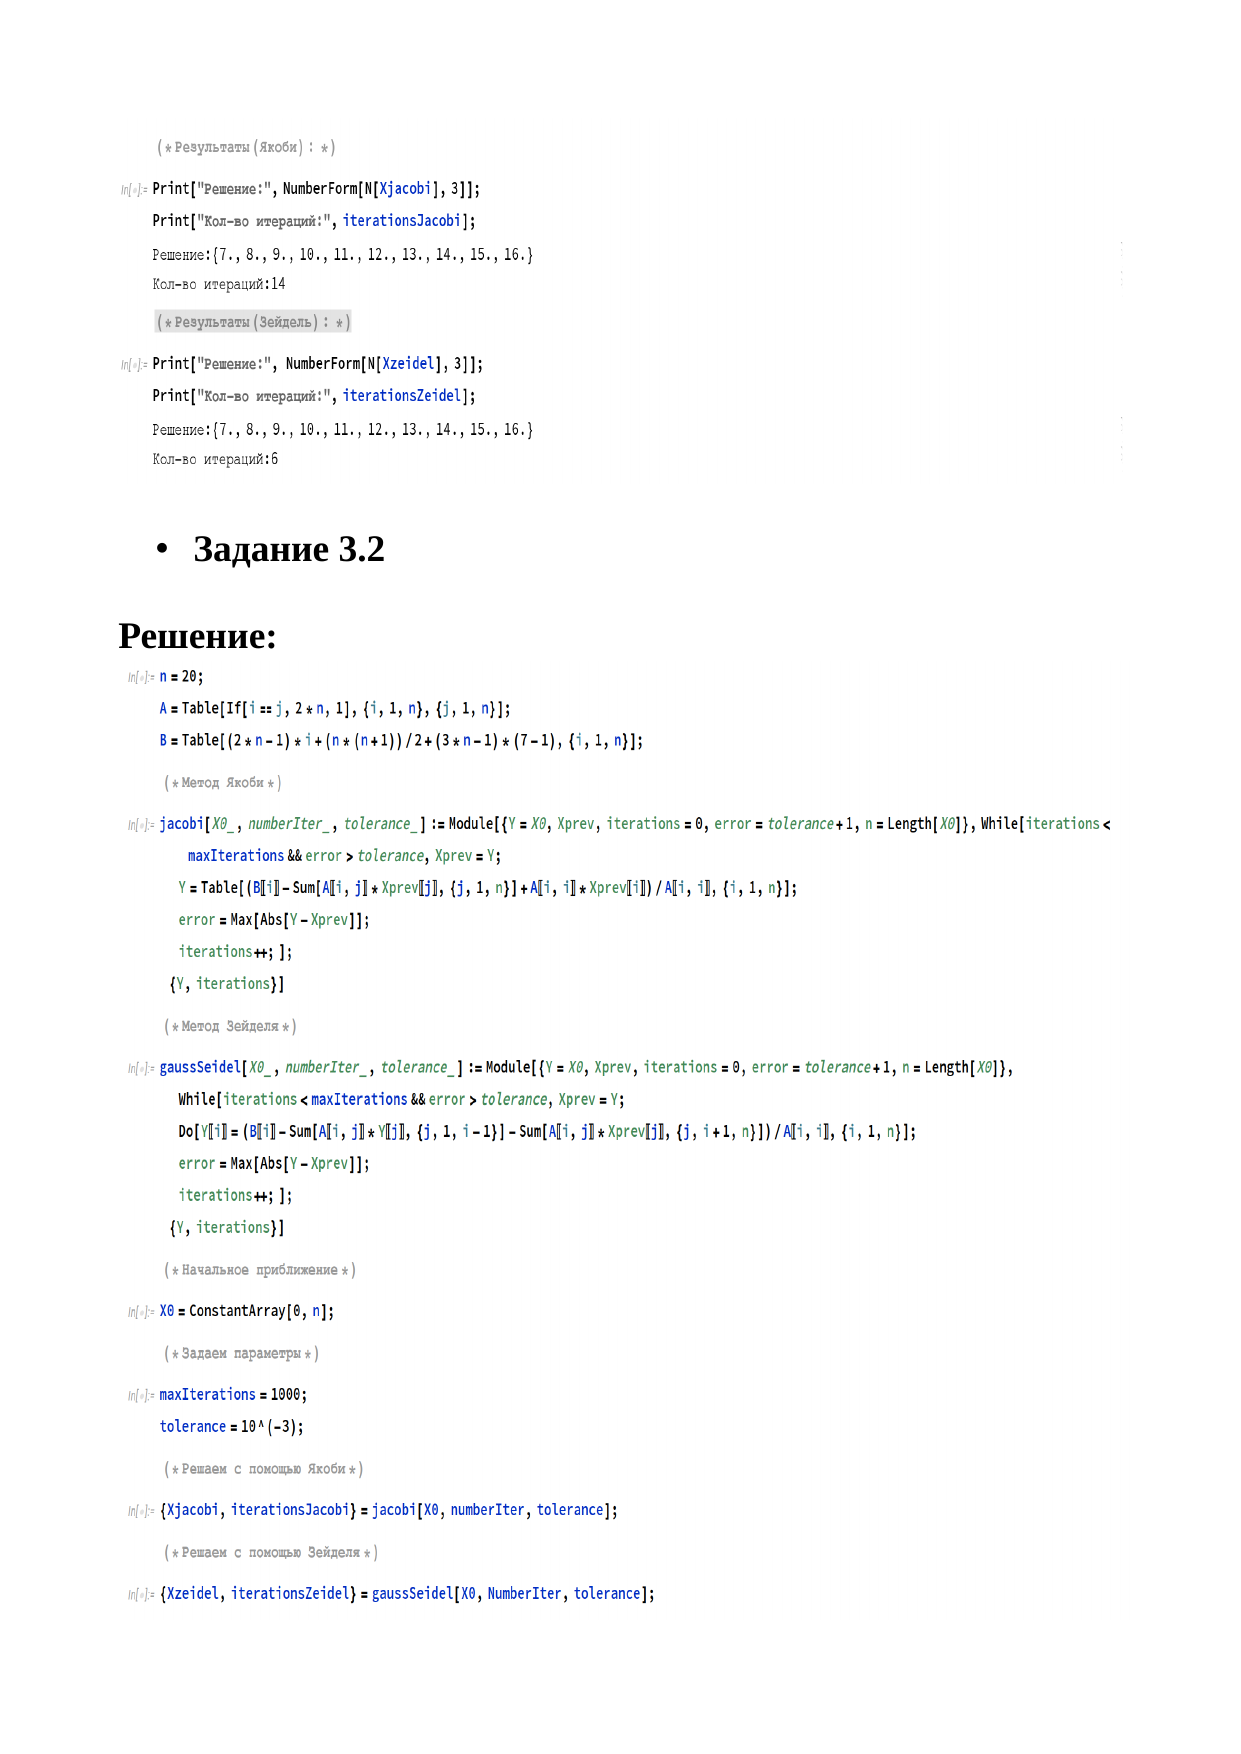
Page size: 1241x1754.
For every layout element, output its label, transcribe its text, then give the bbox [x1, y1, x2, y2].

text Решение: [118, 613, 1122, 656]
list Задание 3.2 [156, 527, 1122, 570]
picture [118, 118, 1123, 484]
picture [125, 661, 1130, 1620]
